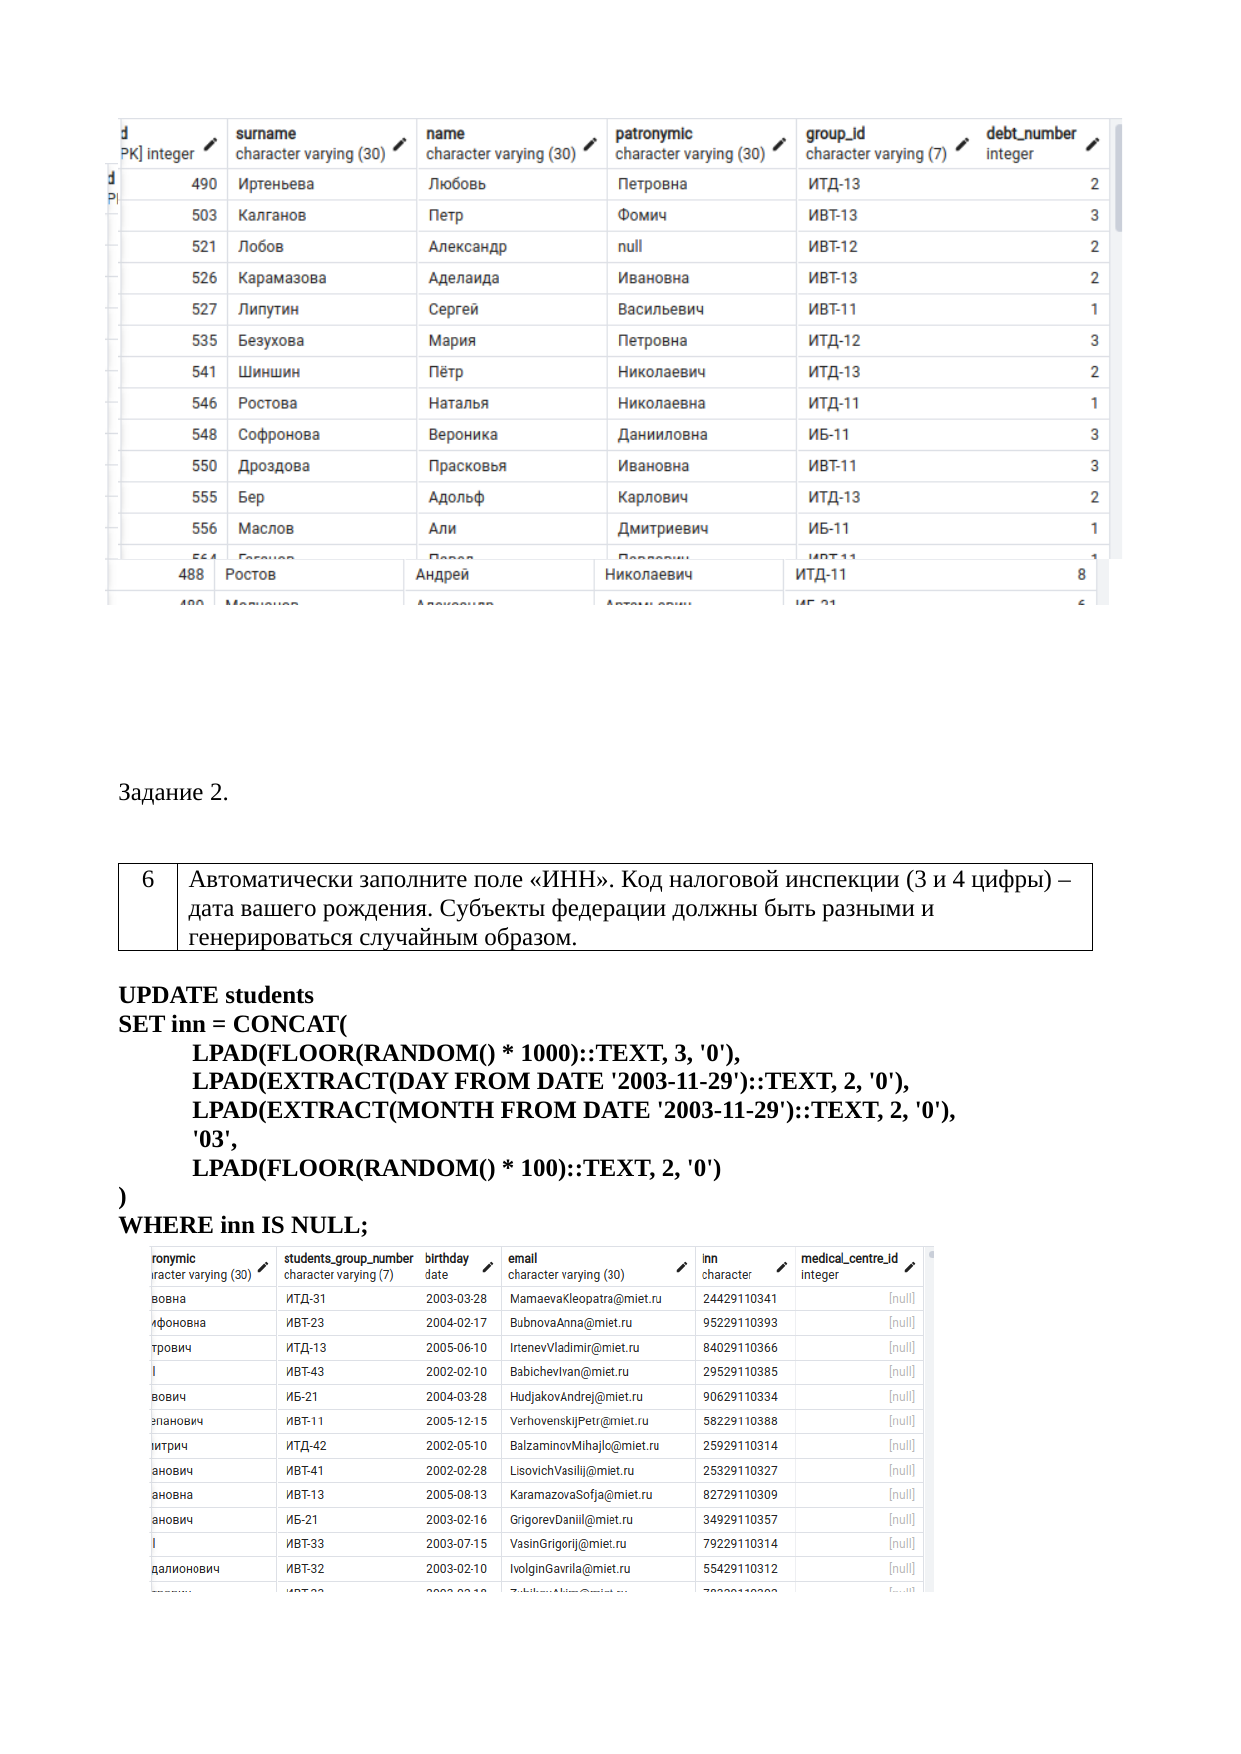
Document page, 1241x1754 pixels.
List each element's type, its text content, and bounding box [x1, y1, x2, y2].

picture [105, 118, 1123, 605]
text '03', [118, 1124, 1122, 1153]
table_header 6 [119, 864, 177, 950]
table_header Автоматически заполните поле «ИНН». Код налоговой инспекции (3 и 4 цифры) – дата вашего рождения. Субъекты федерации должны быть разными и генерироваться случайным образом. [178, 864, 1092, 950]
text WHERE inn IS NULL; [118, 1210, 1122, 1620]
text UPDATE students [118, 951, 1122, 1009]
text Задание 2. [118, 559, 1122, 863]
text LPAD(FLOOR(RANDOM() * 100)::TEXT, 2, '0') [118, 1153, 1122, 1181]
text LPAD(EXTRACT(DAY FROM DATE '2003-11-29')::TEXT, 2, '0'), [118, 1066, 1122, 1095]
picture [149, 1246, 934, 1592]
text LPAD(FLOOR(RANDOM() * 1000)::TEXT, 3, '0'), [118, 1038, 1122, 1066]
text ) [118, 1181, 1122, 1210]
text SET inn = CONCAT( [118, 1009, 1122, 1038]
text LPAD(EXTRACT(MONTH FROM DATE '2003-11-29')::TEXT, 2, '0'), [118, 1095, 1122, 1124]
